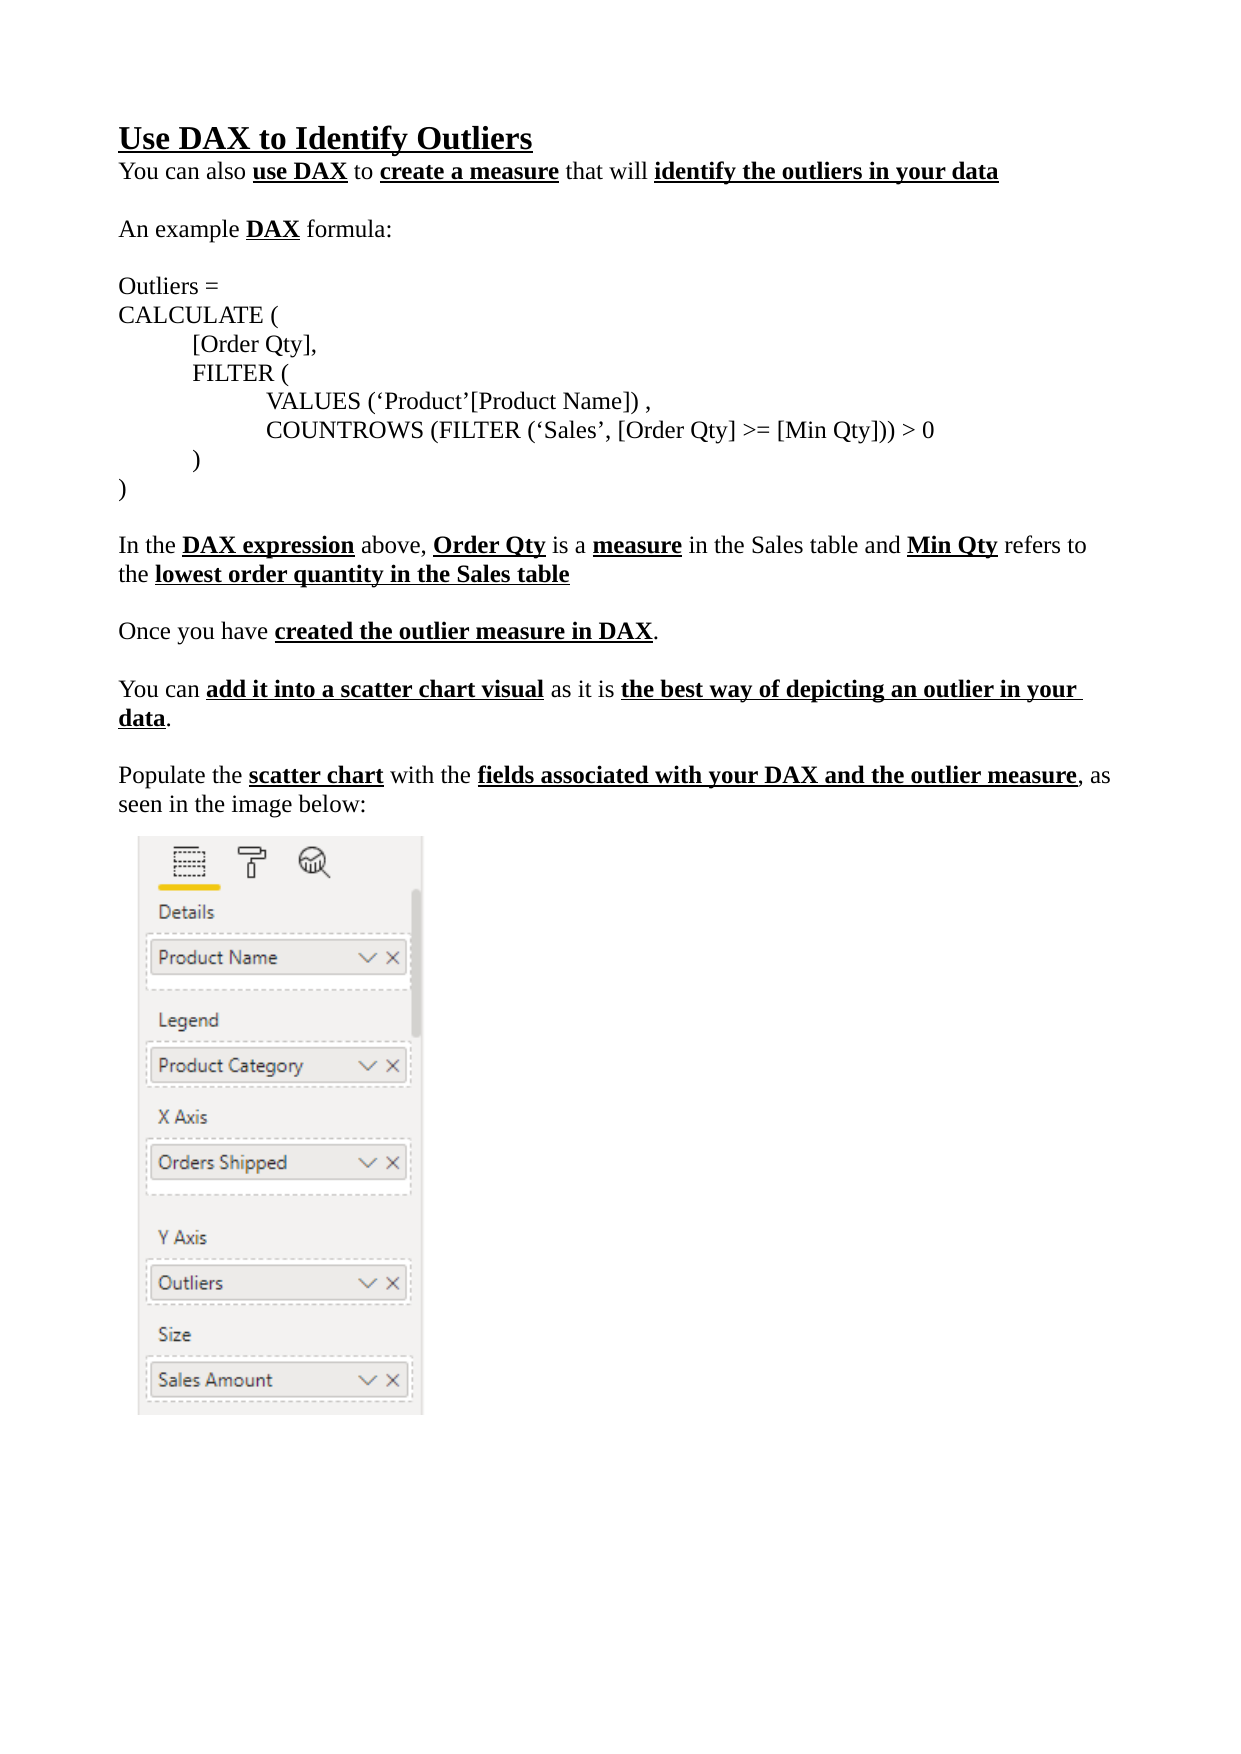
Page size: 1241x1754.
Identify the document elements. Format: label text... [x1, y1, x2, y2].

text VALUES (‘Product’[Product Name]) , [118, 386, 1122, 415]
text In the DAX expression above, Order Qty is a measure in the Sales table and Min Qty refers to the lowest order quantity in the Sales table [118, 530, 1122, 588]
text ) [118, 444, 1122, 473]
text Populate the scatter chart with the fields associated with your DAX and the outlier measure, as seen in the image below: [118, 760, 1122, 818]
text COUNTROWS (FILTER (‘Sales’, [Order Qty] >= [Min Qty])) > 0 [118, 415, 1122, 444]
text CALCULATE ( [118, 300, 1122, 329]
text Once you have created the outlier measure in DAX. [118, 616, 1122, 645]
text [Order Qty], [118, 329, 1122, 358]
text You can add it into a scatter chart visual as it is the best way of depicting an outlier in your data. [118, 674, 1122, 731]
text ) [118, 473, 1122, 501]
picture [135, 836, 429, 1415]
text FILTER ( [118, 358, 1122, 386]
text Outliers = [118, 271, 1122, 300]
text An example DAX formula: [118, 214, 1122, 243]
text Use DAX to Identify Outliers You can also use DAX to create a measure that will identify the outliers in your data [118, 118, 1122, 185]
